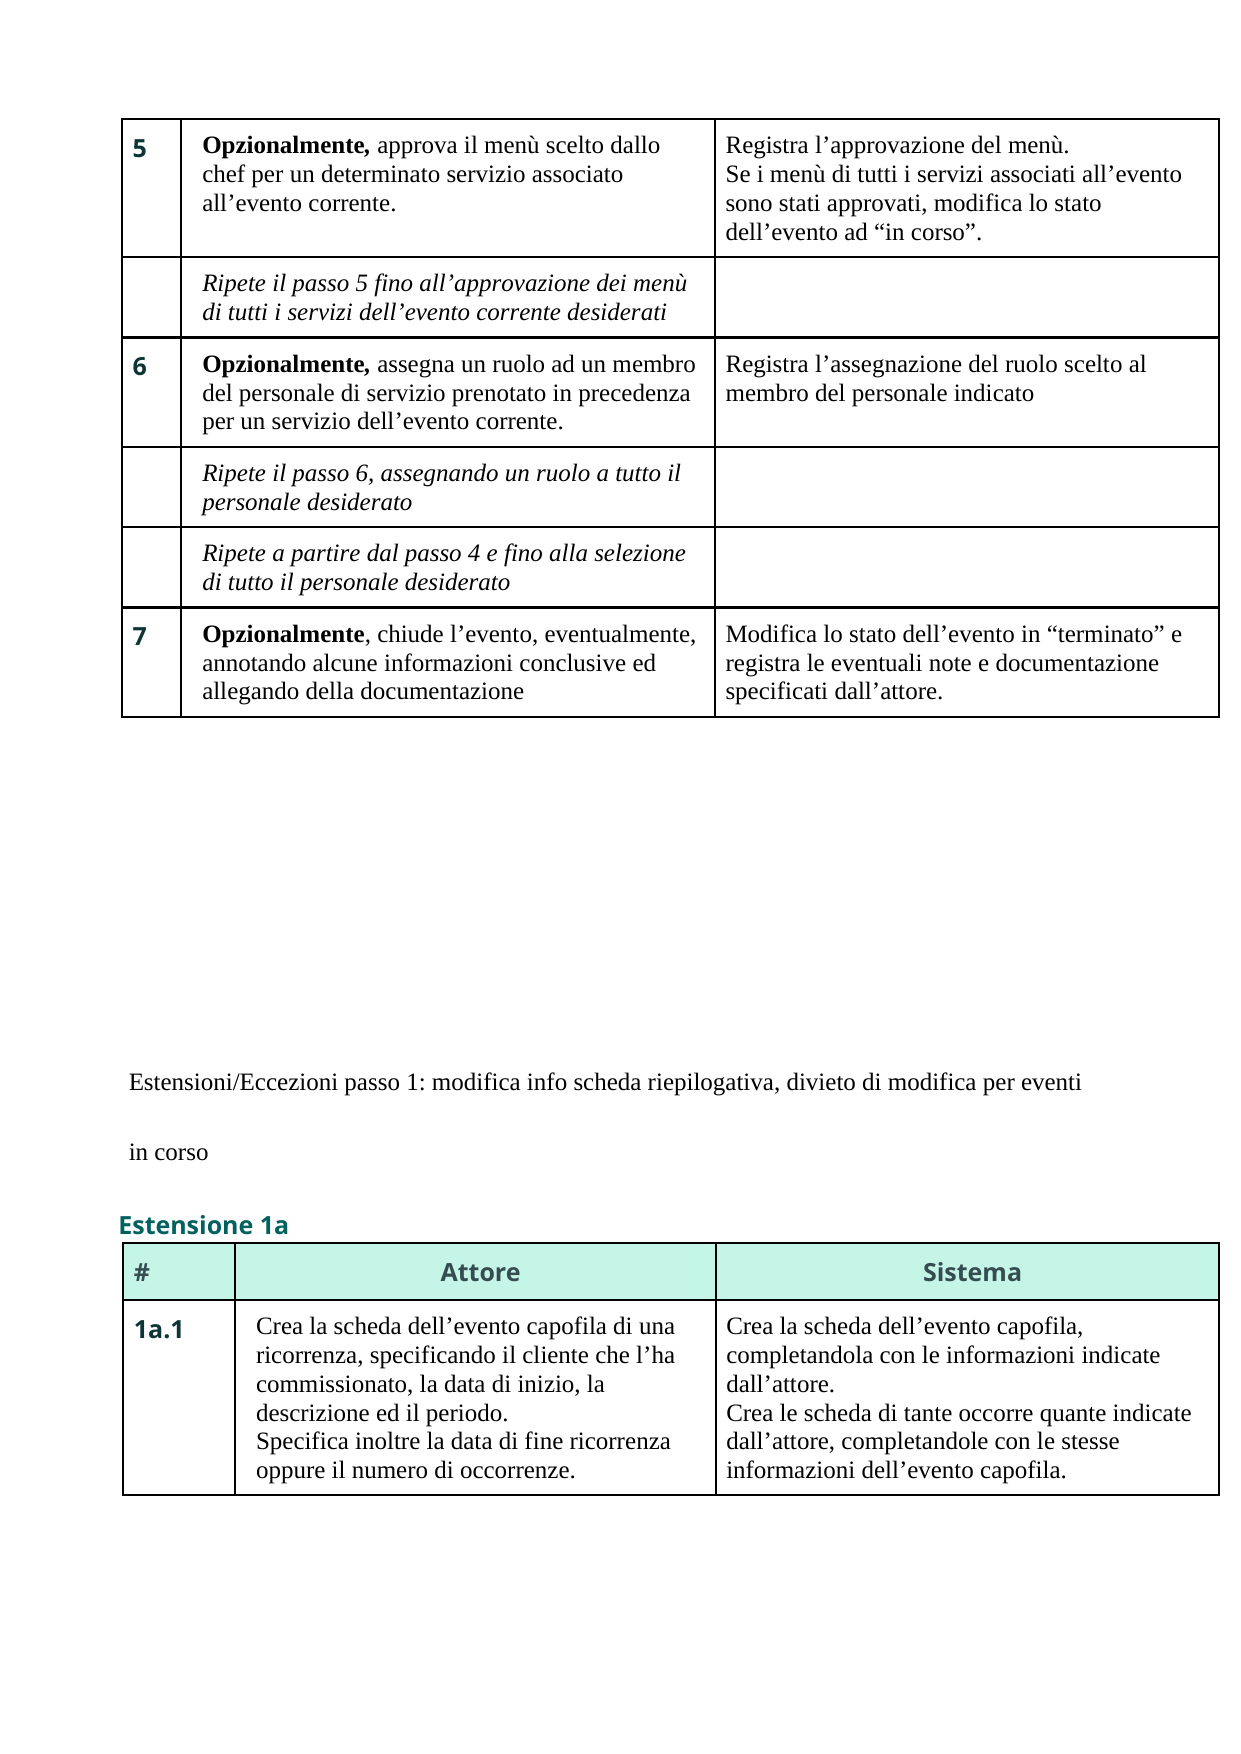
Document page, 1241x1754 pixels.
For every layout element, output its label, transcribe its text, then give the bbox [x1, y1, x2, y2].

subtitle Estensione 1a [118, 1208, 1122, 1242]
table_cell Registra l’approvazione del menù. Se i menù di tutti i servizi associati all’evento sono stati approvati, modifica lo stato dell’evento ad “in corso”. [716, 120, 1218, 256]
table_cell Modifica lo stato dell’evento in “terminato” e registra le eventuali note e documentazione specificati dall’attore. [716, 609, 1218, 716]
table_cell 7 [123, 609, 180, 716]
table_cell 1a.1 [124, 1301, 234, 1494]
table_cell [123, 258, 180, 336]
table_cell 6 [123, 339, 180, 446]
table_cell [123, 448, 180, 526]
table_header Attore [236, 1244, 715, 1299]
table_cell [716, 528, 1218, 606]
table_cell [716, 448, 1218, 526]
table_cell Ripete il passo 6, assegnando un ruolo a tutto il personale desiderato [182, 448, 714, 526]
table_cell Registra l’assegnazione del ruolo scelto al membro del personale indicato [716, 339, 1218, 446]
table_cell Opzionalmente, assegna un ruolo ad un membro del personale di servizio prenotato in precedenza per un servizio dell’evento corrente. [182, 339, 714, 446]
table_header Sistema [717, 1244, 1218, 1299]
table_cell Opzionalmente, chiude l’evento, eventualmente, annotando alcune informazioni conclusive ed allegando della documentazione [182, 609, 714, 716]
table_cell 5 [123, 120, 180, 256]
table_cell Crea la scheda dell’evento capofila, completandola con le informazioni indicate dall’attore. Crea le scheda di tante occorre quante indicate dall’attore, completandole con le stesse informazioni dell’evento capofila. [717, 1301, 1218, 1494]
table_cell Ripete il passo 5 fino all’approvazione dei menù di tutti i servizi dell’evento corrente desiderati [182, 258, 714, 336]
table_cell Opzionalmente, approva il menù scelto dallo chef per un determinato servizio associato all’evento corrente. [182, 120, 714, 256]
table_cell [123, 528, 180, 606]
table_cell Ripete a partire dal passo 4 e fino alla selezione di tutto il personale desiderato [182, 528, 714, 606]
table_cell Crea la scheda dell’evento capofila di una ricorrenza, specificando il cliente che l’ha commissionato, la data di inizio, la descrizione ed il periodo. Specifica inoltre la data di fine ricorrenza oppure il numero di occorrenze. [236, 1301, 715, 1494]
text in corso [128, 1137, 1122, 1166]
table_cell [716, 258, 1218, 336]
text Estensioni/Eccezioni passo 1: modifica info scheda riepilogativa, divieto di modifica per eventi [128, 1067, 1122, 1096]
table_header # [124, 1244, 234, 1299]
